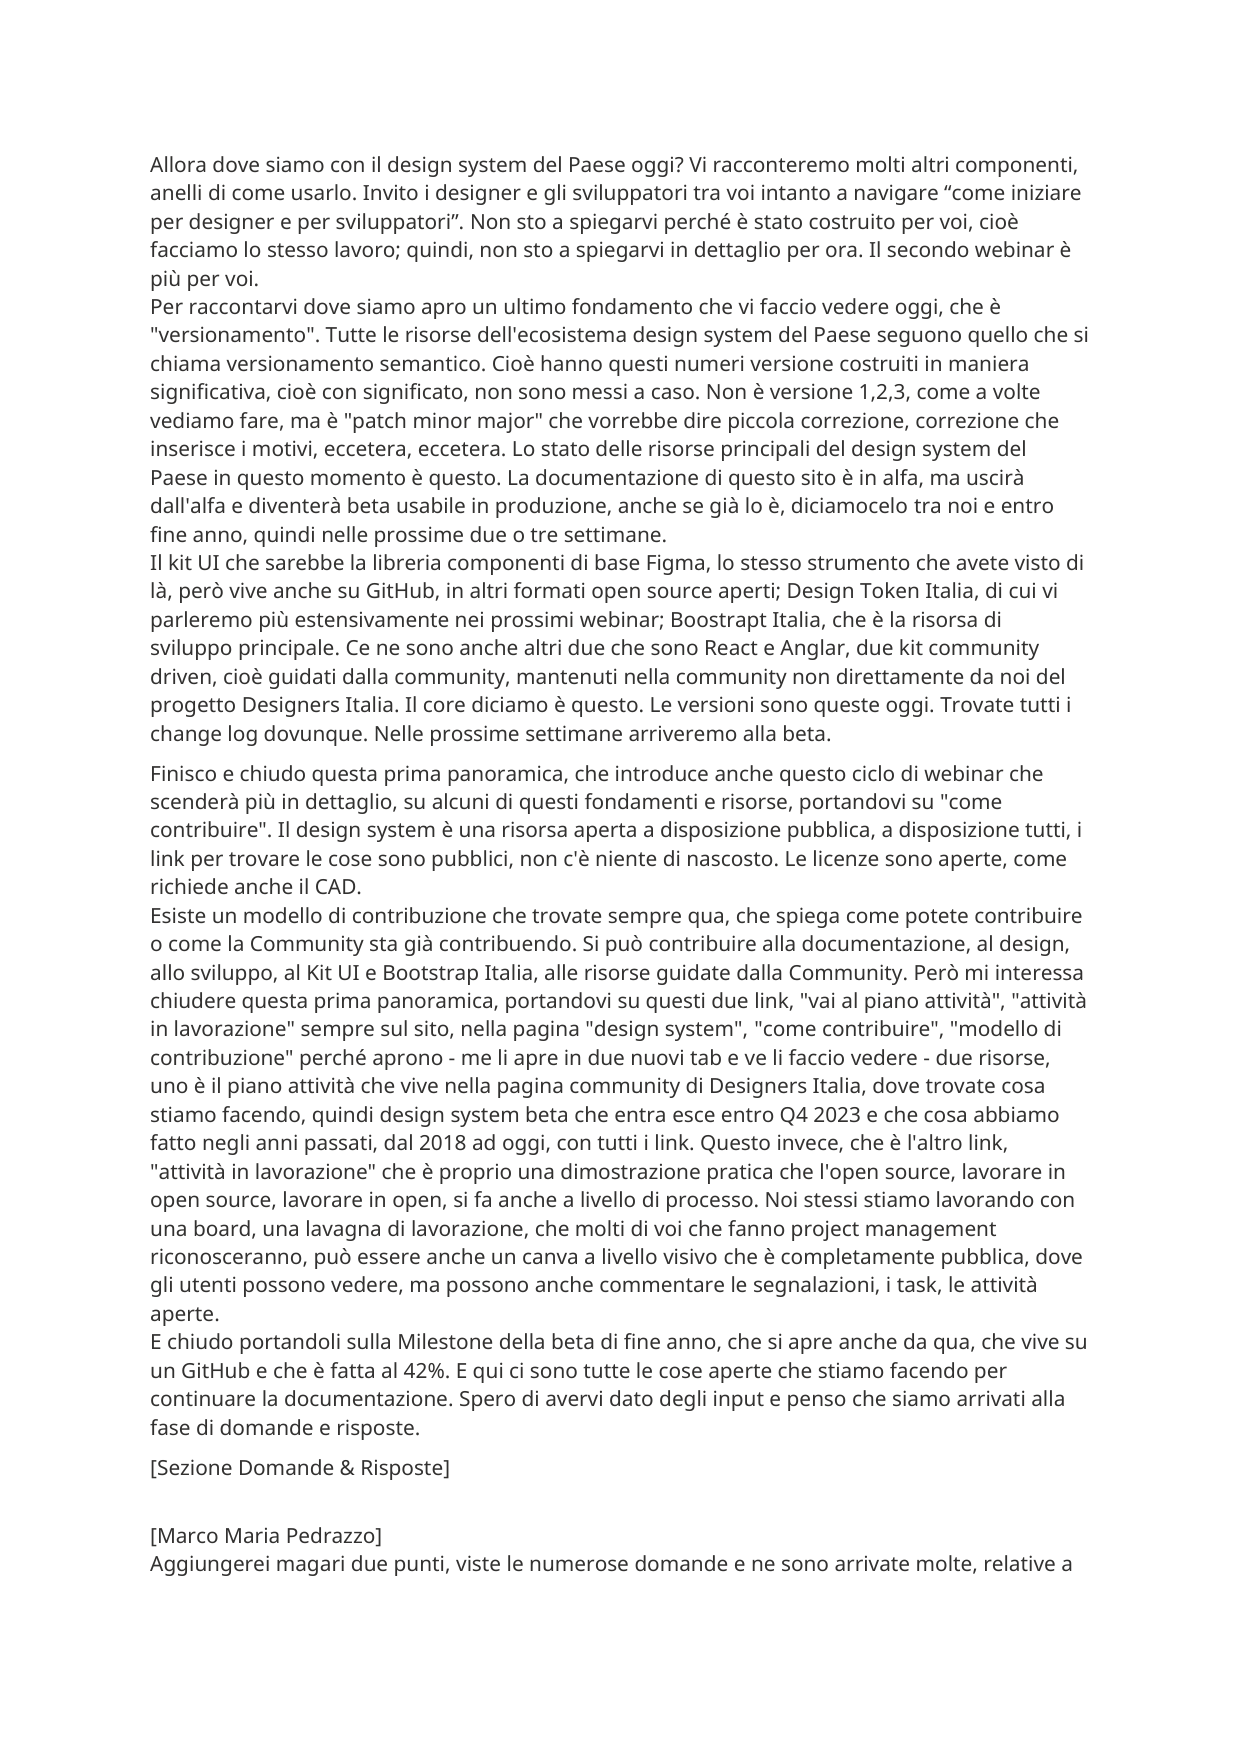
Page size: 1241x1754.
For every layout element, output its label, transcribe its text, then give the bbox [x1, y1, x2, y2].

text [Sezione Domande & Risposte] [150, 1453, 1090, 1481]
text Finisco e chiudo questa prima panoramica, che introduce anche questo ciclo di webinar che scenderà più in dettaglio, su alcuni di questi fondamenti e risorse, portandovi su "come contribuire". Il design system è una risorsa aperta a disposizione pubblica, a disposizione tutti, i link per trovare le cose sono pubblici, non c'è niente di nascosto. Le licenze sono aperte, come richiede anche il CAD. Esiste un modello di contribuzione che trovate sempre qua, che spiega come potete contribuire o come la Community sta già contribuendo. Si può contribuire alla documentazione, al design, allo sviluppo, al Kit UI e Bootstrap Italia, alle risorse guidate dalla Community. Però mi interessa chiudere questa prima panoramica, portandovi su questi due link, "vai al piano attività", "attività in lavorazione" sempre sul sito, nella pagina "design system", "come contribuire", "modello di contribuzione" perché aprono - me li apre in due nuovi tab e ve li faccio vedere - due risorse, uno è il piano attività che vive nella pagina community di Designers Italia, dove trovate cosa stiamo facendo, quindi design system beta che entra esce entro Q4 2023 e che cosa abbiamo fatto negli anni passati, dal 2018 ad oggi, con tutti i link. Questo invece, che è l'altro link, "attività in lavorazione" che è proprio una dimostrazione pratica che l'open source, lavorare in open source, lavorare in open, si fa anche a livello di processo. Noi stessi stiamo lavorando con una board, una lavagna di lavorazione, che molti di voi che fanno project management riconosceranno, può essere anche un canva a livello visivo che è completamente pubblica, dove gli utenti possono vedere, ma possono anche commentare le segnalazioni, i task, le attività aperte. E chiudo portandoli sulla Milestone della beta di fine anno, che si apre anche da qua, che vive su un GitHub e che è fatta al 42%. E qui ci sono tutte le cose aperte che stiamo facendo per continuare la documentazione. Spero di avervi dato degli input e penso che siamo arrivati alla fase di domande e risposte. [150, 759, 1090, 1441]
text [Marco Maria Pedrazzo] Aggiungerei magari due punti, viste le numerose domande e ne sono arrivate molte, relative a [150, 1492, 1090, 1578]
text Allora dove siamo con il design system del Paese oggi? Vi racconteremo molti altri componenti, anelli di come usarlo. Invito i designer e gli sviluppatori tra voi intanto a navigare “come iniziare per designer e per sviluppatori”. Non sto a spiegarvi perché è stato costruito per voi, cioè facciamo lo stesso lavoro; quindi, non sto a spiegarvi in dettaglio per ora. Il secondo webinar è più per voi. Per raccontarvi dove siamo apro un ultimo fondamento che vi faccio vedere oggi, che è "versionamento". Tutte le risorse dell'ecosistema design system del Paese seguono quello che si chiama versionamento semantico. Cioè hanno questi numeri versione costruiti in maniera significativa, cioè con significato, non sono messi a caso. Non è versione 1,2,3, come a volte vediamo fare, ma è "patch minor major" che vorrebbe dire piccola correzione, correzione che inserisce i motivi, eccetera, eccetera. Lo stato delle risorse principali del design system del Paese in questo momento è questo. La documentazione di questo sito è in alfa, ma uscirà dall'alfa e diventerà beta usabile in produzione, anche se già lo è, diciamocelo tra noi e entro fine anno, quindi nelle prossime due o tre settimane. Il kit UI che sarebbe la libreria componenti di base Figma, lo stesso strumento che avete visto di là, però vive anche su GitHub, in altri formati open source aperti; Design Token Italia, di cui vi parleremo più estensivamente nei prossimi webinar; Boostrapt Italia, che è la risorsa di sviluppo principale. Ce ne sono anche altri due che sono React e Anglar, due kit community driven, cioè guidati dalla community, mantenuti nella community non direttamente da noi del progetto Designers Italia. Il core diciamo è questo. Le versioni sono queste oggi. Trovate tutti i change log dovunque. Nelle prossime settimane arriveremo alla beta. [150, 150, 1090, 747]
